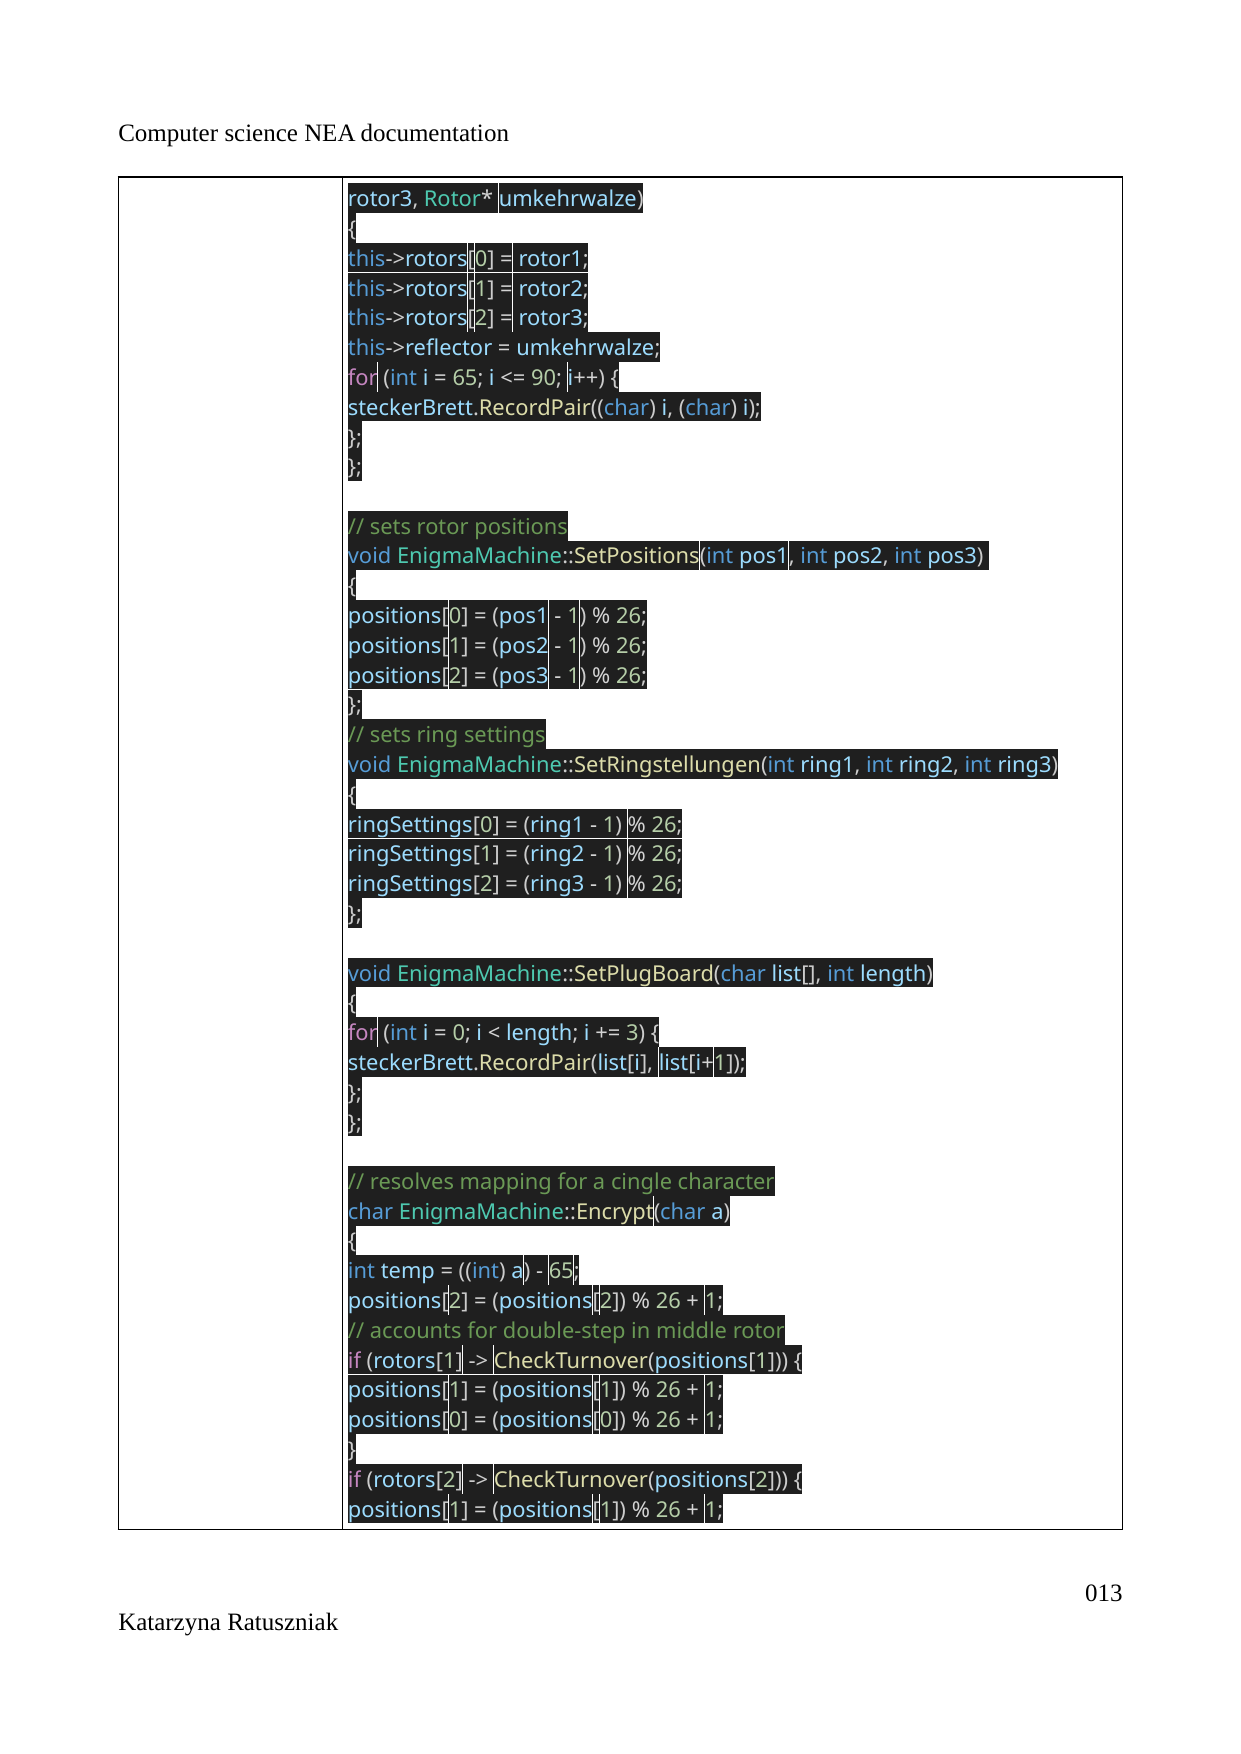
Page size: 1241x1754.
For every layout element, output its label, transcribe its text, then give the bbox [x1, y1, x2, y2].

table_cell [119, 178, 342, 1529]
table_cell rotor3, Rotor* umkehrwalze) { this->rotors[0] = rotor1; this->rotors[1] = rotor2; this->rotors[2] = rotor3; this->reflector = umkehrwalze; for (int i = 65; i <= 90; i++) { steckerBrett.RecordPair((char) i, (char) i); }; }; // sets rotor positions void EnigmaMachine::SetPositions(int pos1, int pos2, int pos3) { positions[0] = (pos1 - 1) % 26; positions[1] = (pos2 - 1) % 26; positions[2] = (pos3 - 1) % 26; }; // sets ring settings void EnigmaMachine::SetRingstellungen(int ring1, int ring2, int ring3) { ringSettings[0] = (ring1 - 1) % 26; ringSettings[1] = (ring2 - 1) % 26; ringSettings[2] = (ring3 - 1) % 26; }; void EnigmaMachine::SetPlugBoard(char list[], int length) { for (int i = 0; i < length; i += 3) { steckerBrett.RecordPair(list[i], list[i+1]); }; }; // resolves mapping for a cingle character char EnigmaMachine::Encrypt(char a) { int temp = ((int) a) - 65; positions[2] = (positions[2]) % 26 + 1; // accounts for double-step in middle rotor if (rotors[1] -> CheckTurnover(positions[1])) { positions[1] = (positions[1]) % 26 + 1; positions[0] = (positions[0]) % 26 + 1; } if (rotors[2] -> CheckTurnover(positions[2])) { positions[1] = (positions[1]) % 26 + 1; [343, 178, 1122, 1529]
